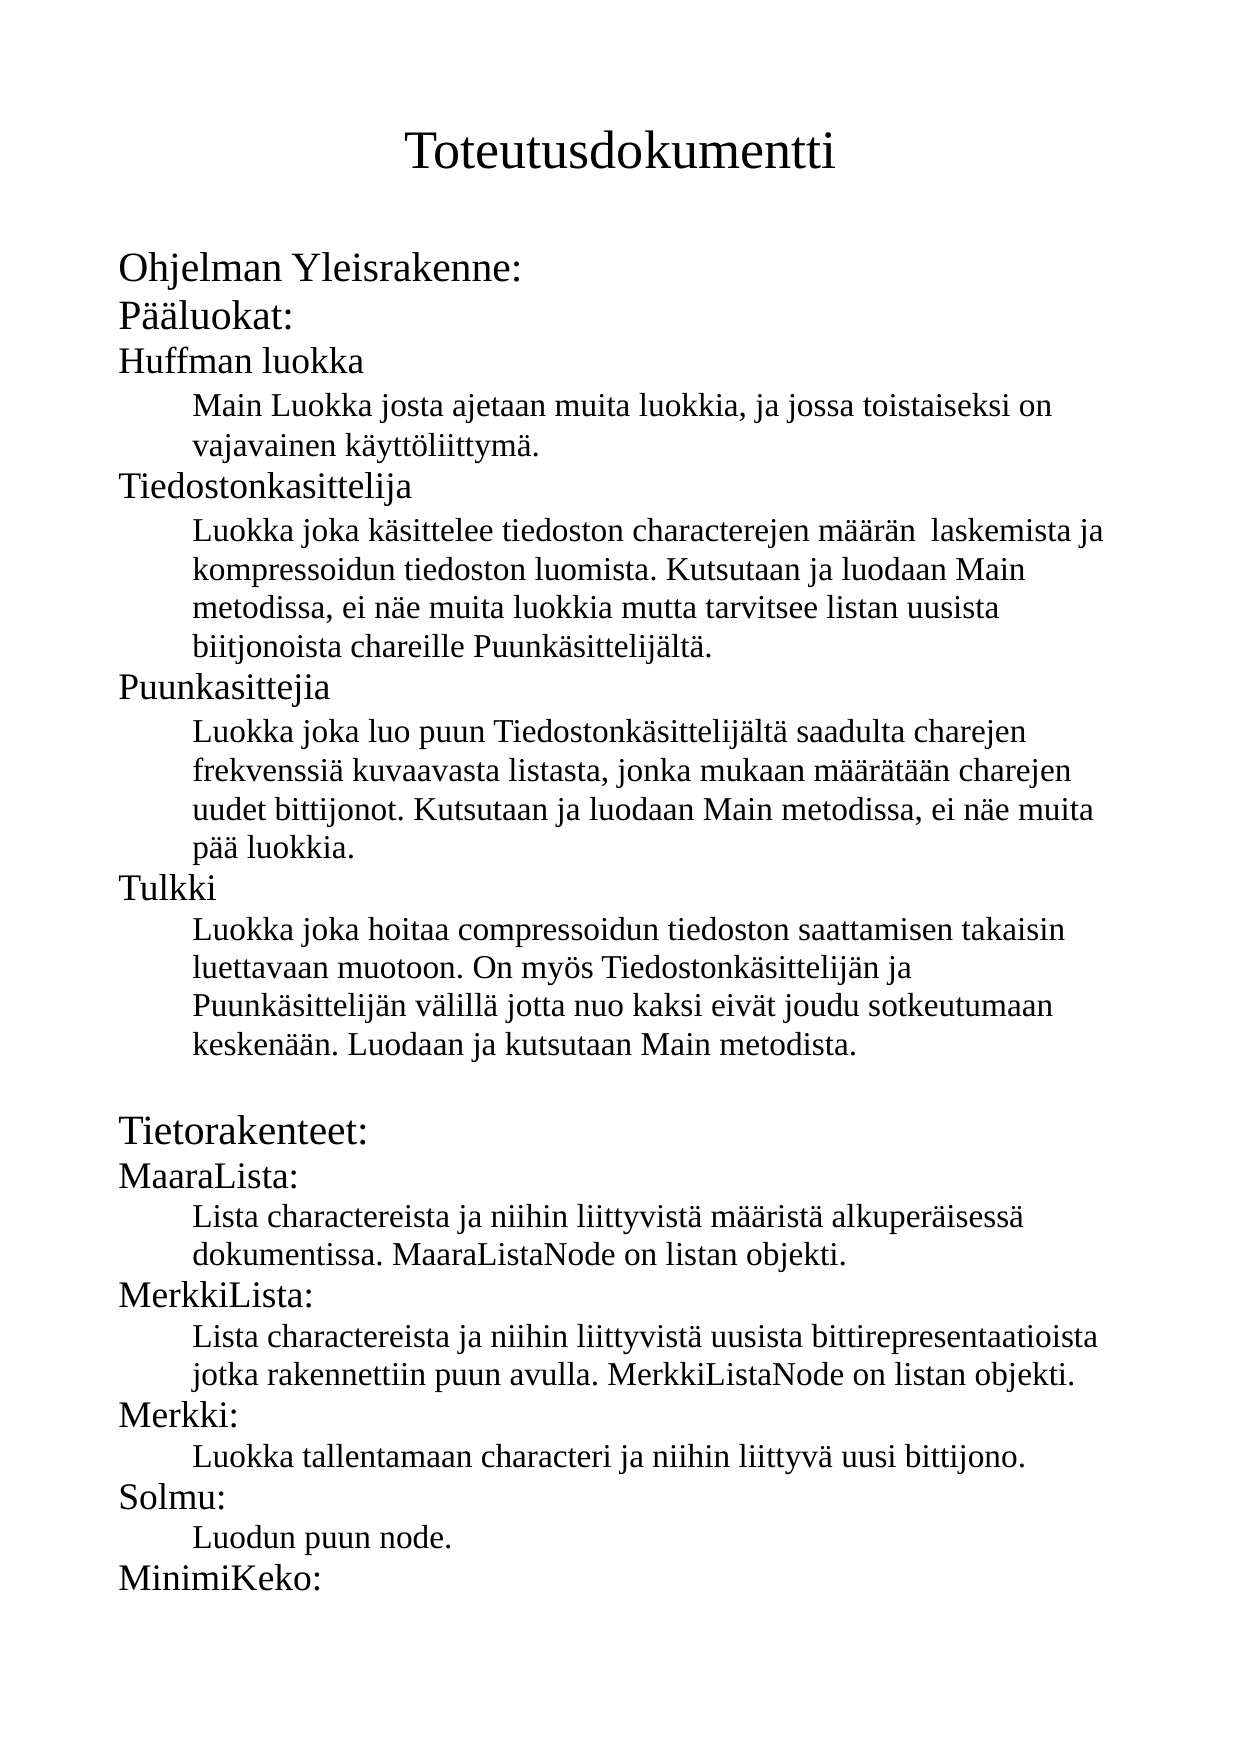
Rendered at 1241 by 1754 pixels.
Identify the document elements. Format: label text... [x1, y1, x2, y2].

text MinimiKeko: [118, 1556, 1122, 1599]
text Tulkki [118, 866, 1122, 909]
text Toteutusdokumentti [118, 118, 1122, 180]
text MerkkiLista: [118, 1273, 1122, 1316]
text Merkki: [118, 1393, 1122, 1436]
text Luokka tallentamaan characteri ja niihin liittyvä uusi bittijono. [118, 1436, 1122, 1474]
text Luokka joka hoitaa compressoidun tiedoston saattamisen takaisin luettavaan muotoon. On myös Tiedostonkäsittelijän ja Puunkäsittelijän välillä jotta nuo kaksi eivät joudu sotkeutumaan keskenään. Luodaan ja kutsutaan Main metodista. [118, 909, 1122, 1062]
text Tietorakenteet: [118, 1105, 1122, 1153]
text Puunkasittejia [118, 664, 1122, 707]
text Lista charactereista ja niihin liittyvistä uusista bittirepresentaatioista jotka rakennettiin puun avulla. MerkkiListaNode on listan objekti. [118, 1316, 1122, 1393]
text Tiedostonkasittelija [118, 463, 1122, 506]
text Ohjelman Yleisrakenne: [118, 243, 1122, 291]
text Huffman luokka [118, 338, 1122, 382]
text Pääluokat: [118, 291, 1122, 338]
text Luokka joka luo puun Tiedostonkäsittelijältä saadulta charejen frekvenssiä kuvaavasta listasta, jonka mukaan määrätään charejen uudet bittijonot. Kutsutaan ja luodaan Main metodissa, ei näe muita pää luokkia. [118, 707, 1122, 866]
text Main Luokka josta ajetaan muita luokkia, ja jossa toistaiseksi on vajavainen käyttöliittymä. [118, 382, 1122, 463]
text Solmu: [118, 1474, 1122, 1517]
text Luokka joka käsittelee tiedoston characterejen määrän laskemista ja kompressoidun tiedoston luomista. Kutsutaan ja luodaan Main metodissa, ei näe muita luokkia mutta tarvitsee listan uusista biitjonoista chareille Puunkäsittelijältä. [118, 506, 1122, 664]
text Lista charactereista ja niihin liittyvistä määristä alkuperäisessä dokumentissa. MaaraListaNode on listan objekti. [118, 1196, 1122, 1273]
text MaaraLista: [118, 1153, 1122, 1196]
text Luodun puun node. [118, 1517, 1122, 1556]
